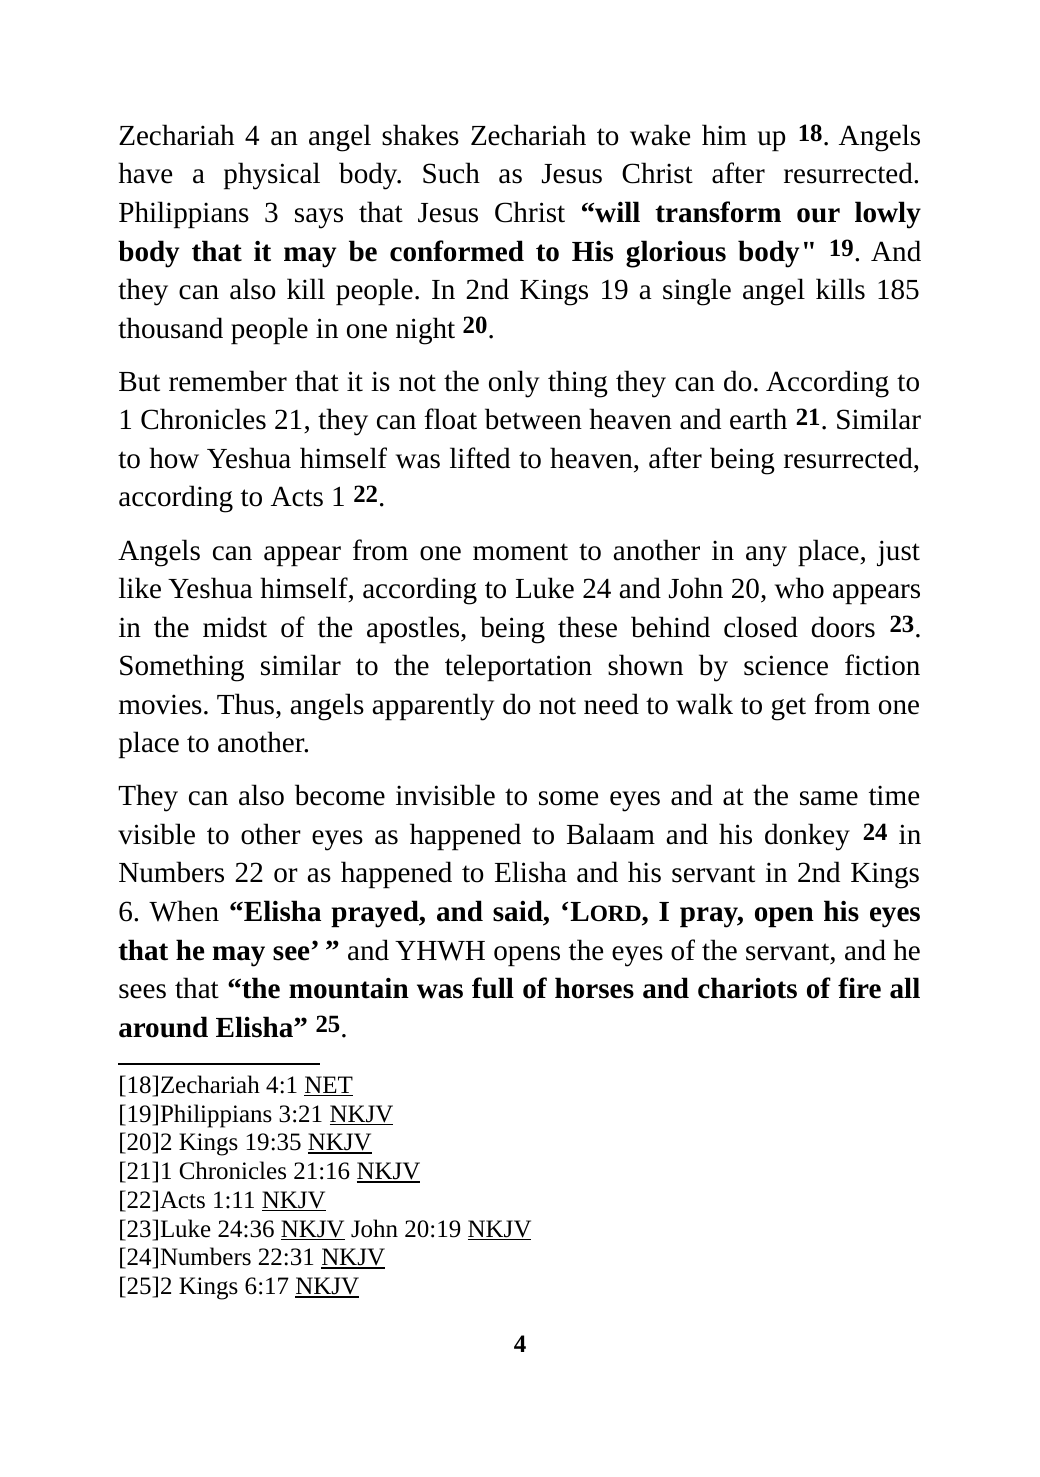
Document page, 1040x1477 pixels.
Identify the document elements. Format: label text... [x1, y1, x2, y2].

text But remember that it is not the only thing they can do. According to 1 Chronicles 21, they can float between heaven and earth . Similar to how Yeshua himself was lifted to heaven, after being resurrected, according to Acts 1 . [118, 364, 921, 513]
text 2 Kings 19:35 NKJV [118, 1127, 921, 1156]
text Luke 24:36 NKJV John 20:19 NKJV [118, 1214, 921, 1242]
text Numbers 22:31 NKJV [118, 1242, 921, 1271]
text 1 Chronicles 21:16 NKJV [118, 1156, 921, 1185]
text They can also become invisible to some eyes and at the same time visible to other eyes as happened to Balaam and his donkey in Numbers 22 or as happened to Elisha and his servant in 2nd Kings 6. When “Elisha prayed, and said, ‘Lord, I pray, open his eyes that he may see’ ” and YHWH opens the eyes of the servant, and he sees that “the mountain was full of horses and chariots of fire all around Elisha” . [118, 778, 921, 1043]
text 2 Kings 6:17 NKJV [118, 1271, 921, 1300]
text Zechariah 4:1 NET [118, 1070, 921, 1099]
text Acts 1:11 NKJV [118, 1185, 921, 1214]
text Philippians 3:21 NKJV [118, 1099, 921, 1127]
text The angels, or messengers of YHWH, according to the bible, look and act exactly like men. According to Genesis 18, when Abraham was in front of his tent, some men suddenly appear, next to him, that he recognizes and calls them YHWH and then the bible calls them with the hebrew word for angels. In this passage of the bible we can see that these characters talk, eat and walk and that the bible uses the hebrew words for "men", "YHWH" and "angels" to refer to them. In Genesis 19, just before the destruction of Sodom and Gomorrah, we see that they can also have sex and in Genesis 32 an angel fights with Jacob . The angel touches him and Jacob is left lame. In 1 Kings 19 an angel touches Elijah several times . And in Zechariah 4 an angel shakes Zechariah to wake him up . Angels have a physical body. Such as Jesus Christ after resurrected. Philippians 3 says that Jesus Christ “will transform our lowly body that it may be conformed to His glorious body" . And they can also kill people. In 2nd Kings 19 a single angel kills 185 thousand people in one night . [118, 118, 921, 344]
text Angels can appear from one moment to another in any place, just like Yeshua himself, according to Luke 24 and John 20, who appears in the midst of the apostles, being these behind closed doors . Something similar to the teleportation shown by science fiction movies. Thus, angels apparently do not need to walk to get from one place to another. [118, 533, 921, 759]
